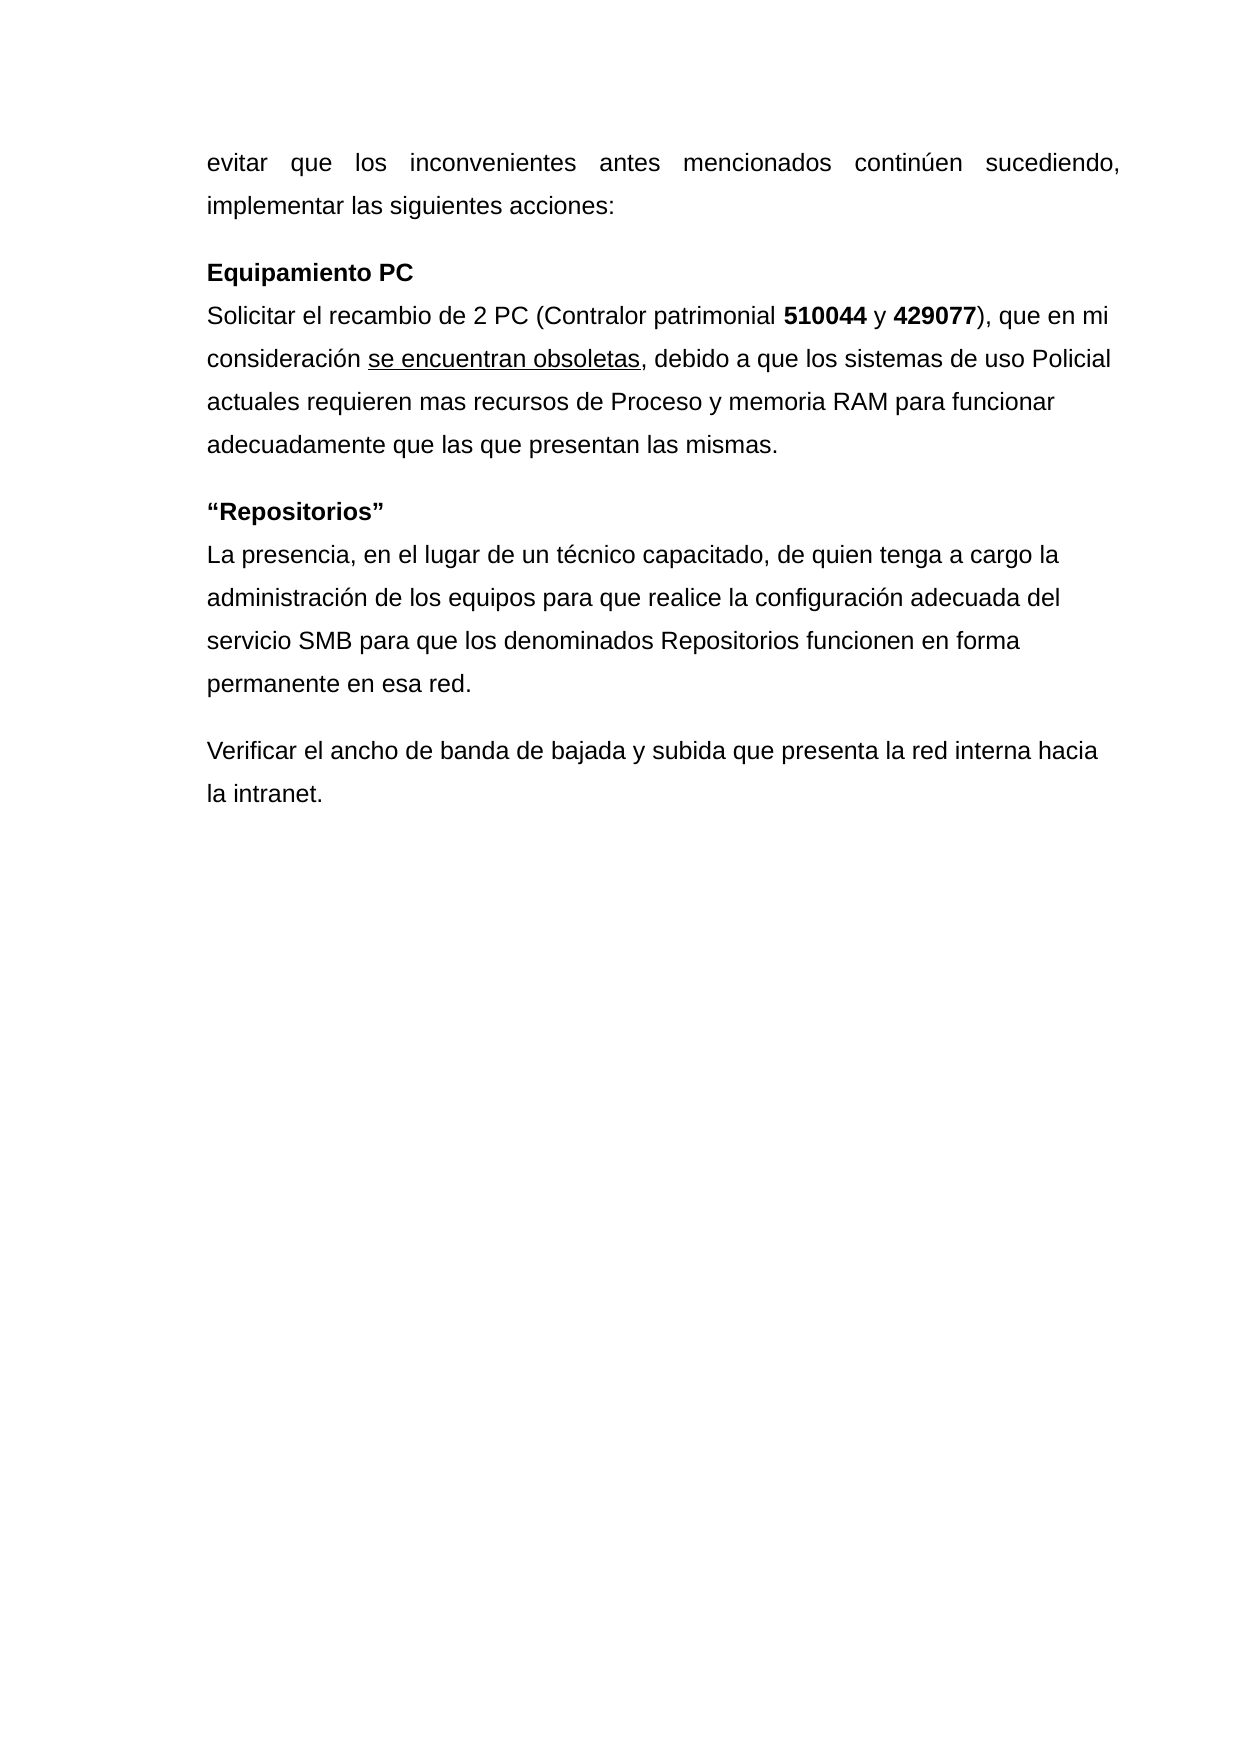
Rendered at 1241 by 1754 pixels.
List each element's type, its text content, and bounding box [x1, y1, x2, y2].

text “Repositorios” La presencia, en el lugar de un técnico capacitado, de quien tenga a cargo la administración de los equipos para que realice la configuración adecuada del servicio SMB para que los denominados Repositorios funcionen en forma permanente en esa red. [207, 497, 1122, 698]
text Equipamiento PC Solicitar el recambio de 2 PC (Contralor patrimonial 510044 y 429077), que en mi consideración se encuentran obsoletas, debido a que los sistemas de uso Policial actuales requieren mas recursos de Proceso y memoria RAM para funcionar adecuadamente que las que presentan las mismas. [207, 258, 1122, 459]
text Verificar el ancho de banda de bajada y subida que presenta la red interna hacia la intranet. [207, 736, 1122, 808]
text evitar que los inconvenientes antes mencionados continúen sucediendo, implementar las siguientes acciones: [207, 148, 1122, 219]
